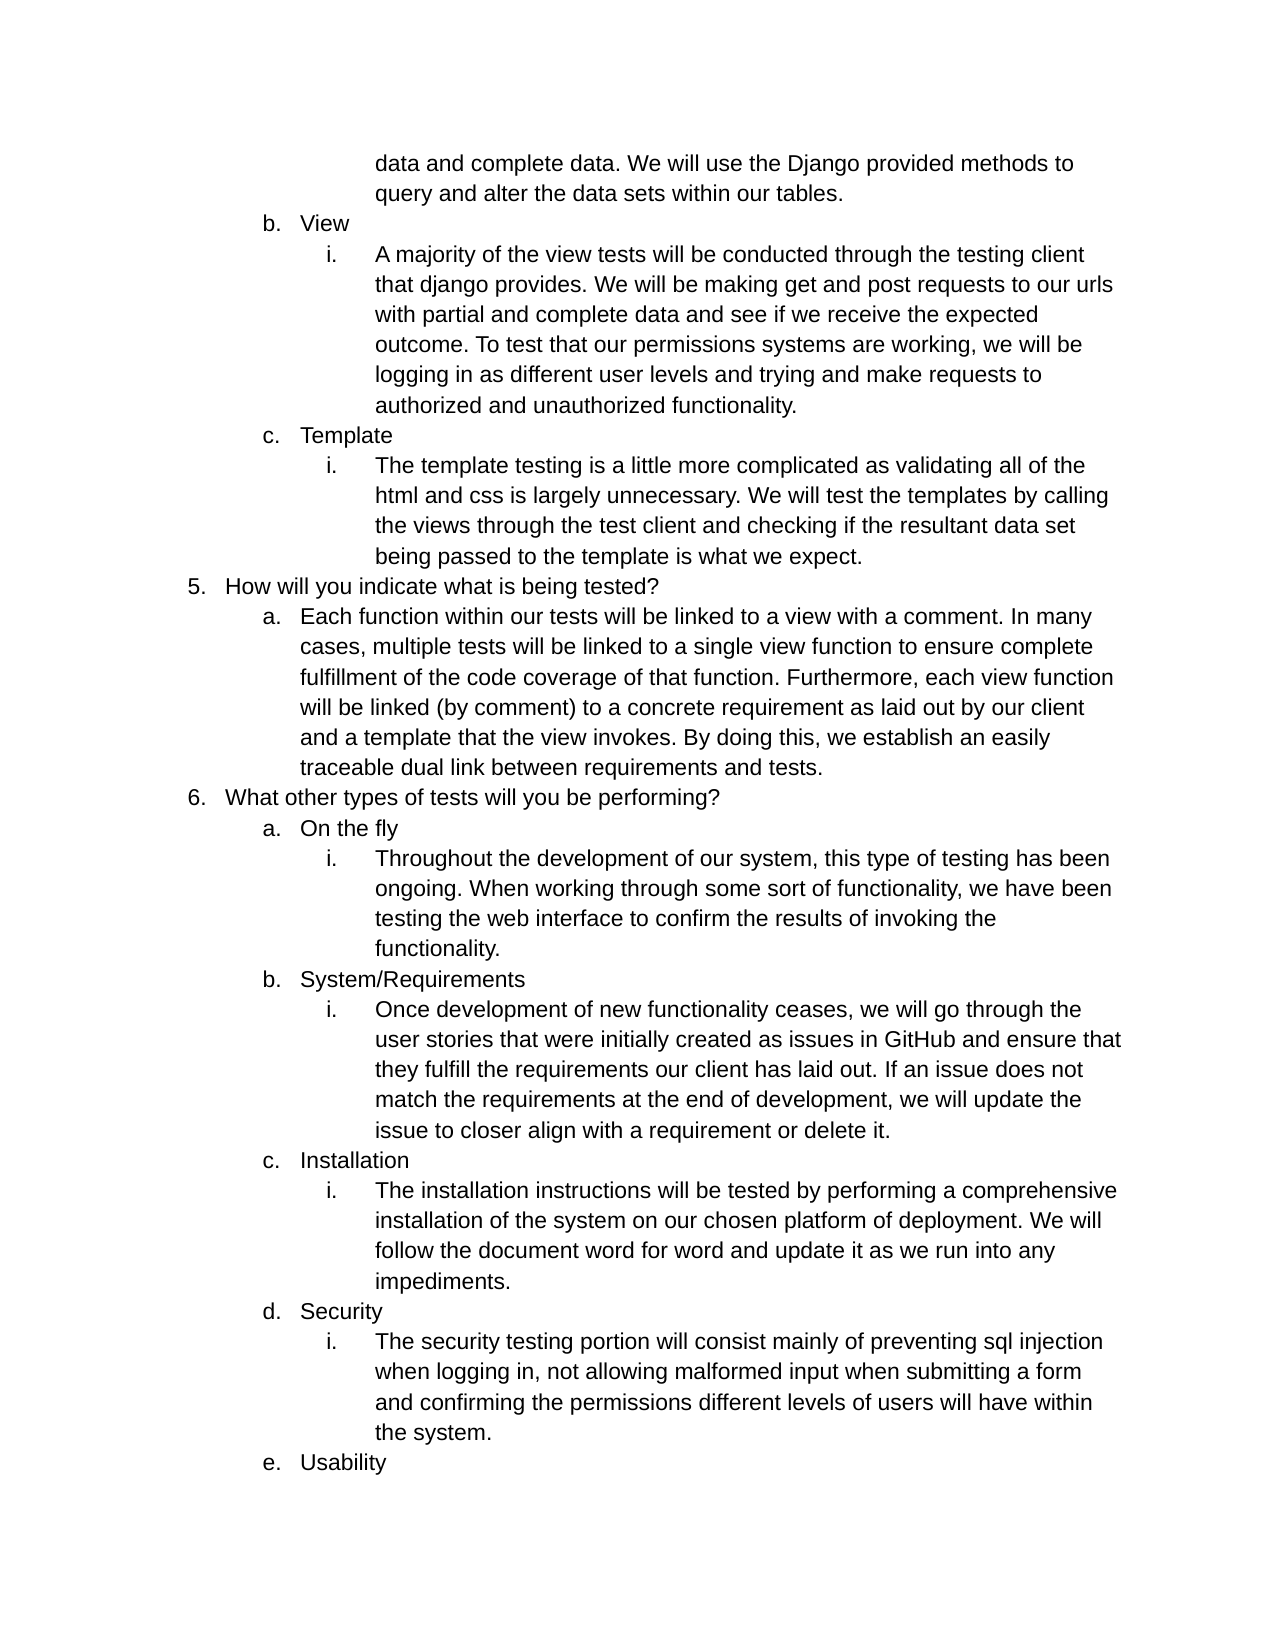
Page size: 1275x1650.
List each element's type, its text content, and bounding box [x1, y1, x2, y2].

list Usability [262, 1449, 1125, 1475]
list Each function within our tests will be linked to a view with a comment. In many cases, multiple tests will be linked to a single view function to ensure complete fulfillment of the code coverage of that function. Furthermore, each view function will be linked (by comment) to a concrete requirement as laid out by our client and a template that the view invokes. By doing this, we establish an easily traceable dual link between requirements and tests. [262, 603, 1125, 781]
list System/Requirements [262, 966, 1125, 992]
list Once development of new functionality ceases, we will go through the user stories that were initially created as issues in GitHub and ensure that they fulfill the requirements our client has laid out. If an issue does not match the requirements at the end of development, we will update the issue to closer align with a requirement or delete it. [337, 996, 1125, 1143]
list data and complete data. We will use the Django provided methods to query and alter the data sets within our tables. [337, 150, 1125, 207]
list On the fly [262, 814, 1125, 841]
list How will you indicate what is being tested? [187, 573, 1125, 599]
list The template testing is a little more complicated as validating all of the html and css is largely unnecessary. We will test the templates by calling the views through the test client and checking if the resultant data set being passed to the template is what we expect. [337, 452, 1125, 569]
list A majority of the view tests will be conducted through the testing client that django provides. We will be making get and post requests to our urls with partial and complete data and see if we receive the expected outcome. To test that our permissions systems are working, we will be logging in as different user levels and trying and make requests to authorized and unauthorized functionality. [337, 241, 1125, 418]
list View [262, 210, 1125, 237]
list Template [262, 422, 1125, 448]
list Installation [262, 1147, 1125, 1173]
list What other types of tests will you be performing? [187, 784, 1125, 811]
list Throughout the development of our system, this type of testing has been ongoing. When working through some sort of functionality, we have been testing the web interface to confirm the results of invoking the functionality. [337, 845, 1125, 962]
list The security testing portion will consist mainly of preventing sql injection when logging in, not allowing malformed input when submitting a form and confirming the permissions different levels of users will have within the system. [337, 1328, 1125, 1445]
list The installation instructions will be tested by performing a comprehensive installation of the system on our chosen platform of deployment. We will follow the document word for word and update it as we run into any impediments. [337, 1177, 1125, 1294]
list Security [262, 1298, 1125, 1324]
